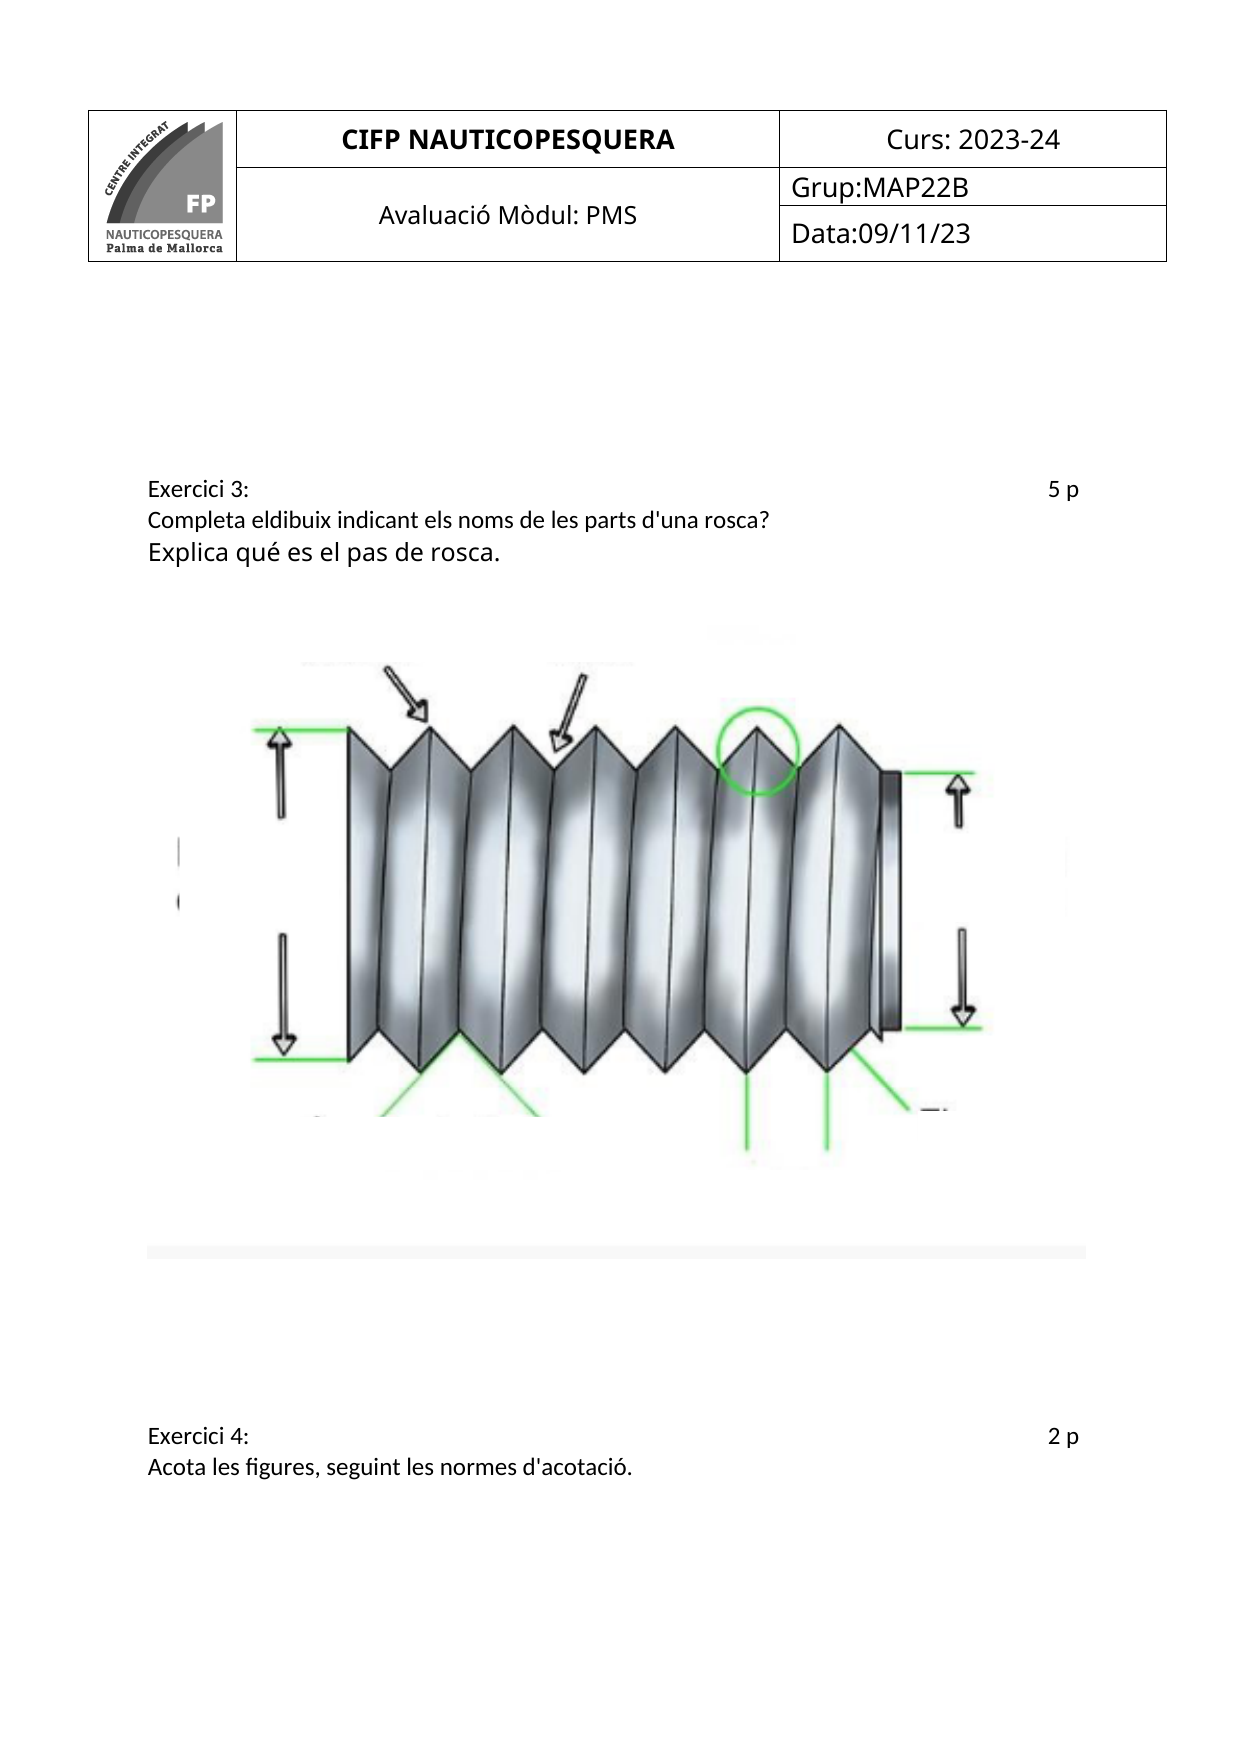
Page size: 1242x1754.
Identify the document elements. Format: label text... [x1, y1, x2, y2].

text Completa eldibuix indicant els noms de les parts d'una rosca? [148, 504, 1094, 534]
picture [100, 111, 229, 260]
picture [147, 602, 1086, 1259]
text Acota les figures, seguint les normes d'acotació. [148, 1451, 1094, 1481]
text Exercici 4: 2 p [148, 1420, 1094, 1451]
text Explica qué es el pas de rosca. [148, 534, 1094, 569]
text Exercici 3: 5 p [148, 473, 1094, 504]
